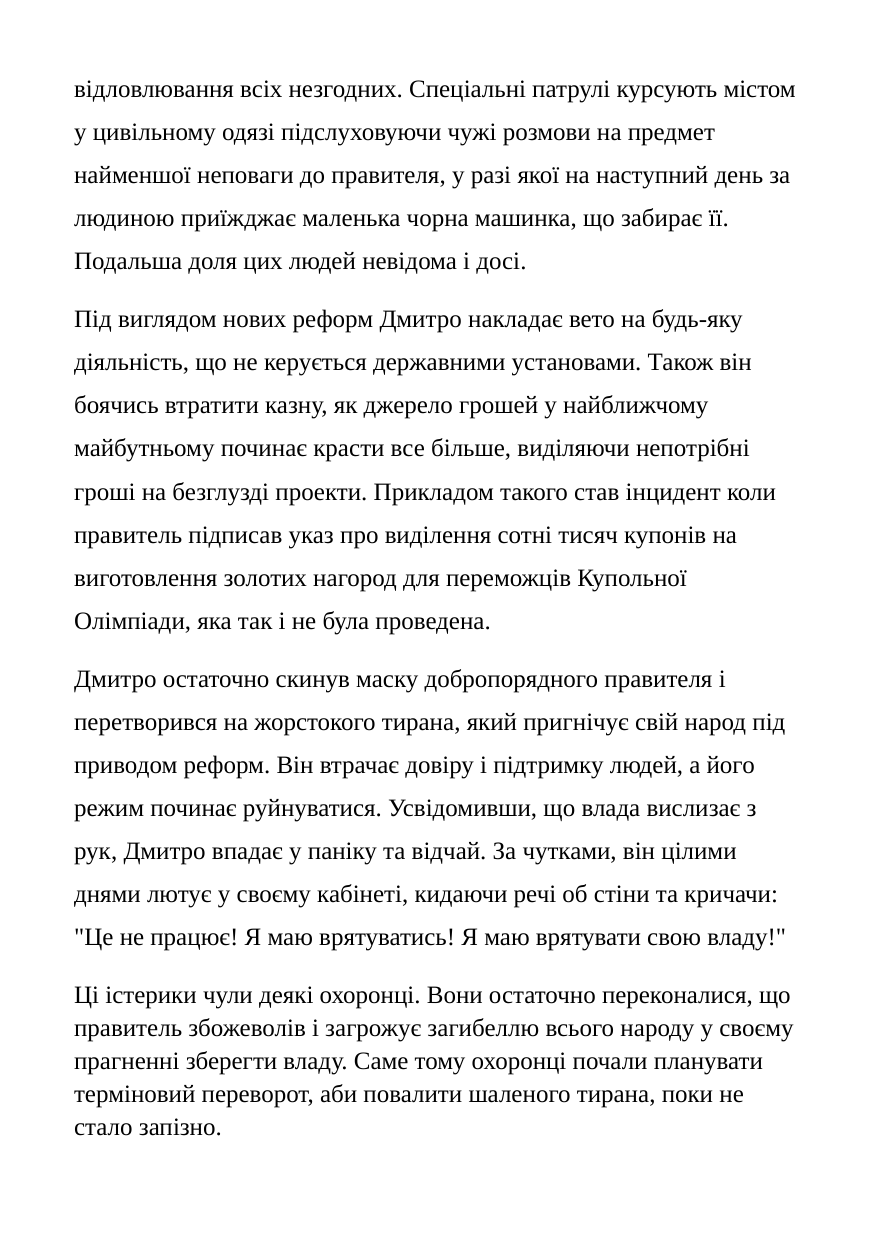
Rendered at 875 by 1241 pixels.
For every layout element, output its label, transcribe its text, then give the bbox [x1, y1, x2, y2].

text Під виглядом нових реформ Дмитро накладає вето на будь-яку діяльність, що не керується державними установами. Також він боячись втратити казну, як джерело грошей у найближчому майбутньому починає красти все більше, виділяючи непотрібні гроші на безглузді проекти. Прикладом такого став інцидент коли правитель підписав указ про виділення сотні тисяч купонів на виготовлення золотих нагород для переможців Купольної Олімпіади, яка так і не була проведена. [74, 304, 800, 635]
text Ці істерики чули деякі охоронці. Вони остаточно переконалися, що правитель збожеволів і загрожує загибеллю всього народу у своєму прагненні зберегти владу. Саме тому охоронці почали планувати терміновий переворот, аби повалити шаленого тирана, поки не стало запізно. [74, 980, 800, 1141]
text Дмитро остаточно скинув маску добропорядного правителя і перетворився на жорстокого тирана, який пригнічує свій народ під приводом реформ. Він втрачає довіру і підтримку людей, а його режим починає руйнуватися. Усвідомивши, що влада вислизає з рук, Дмитро впадає у паніку та відчай. За чутками, він цілими днями лютує у своєму кабінеті, кидаючи речі об стіни та кричачи: "Це не працює! Я маю врятуватись! Я маю врятувати свою владу!" [74, 664, 800, 951]
text відловлювання всіх незгодних. Спеціальні патрулі курсують містом у цивільному одязі підслуховуючи чужі розмови на предмет найменшої неповаги до правителя, у разі якої на наступний день за людиною приїжджає маленька чорна машинка, що забирає її. Подальша доля цих людей невідома і досі. [74, 74, 800, 275]
